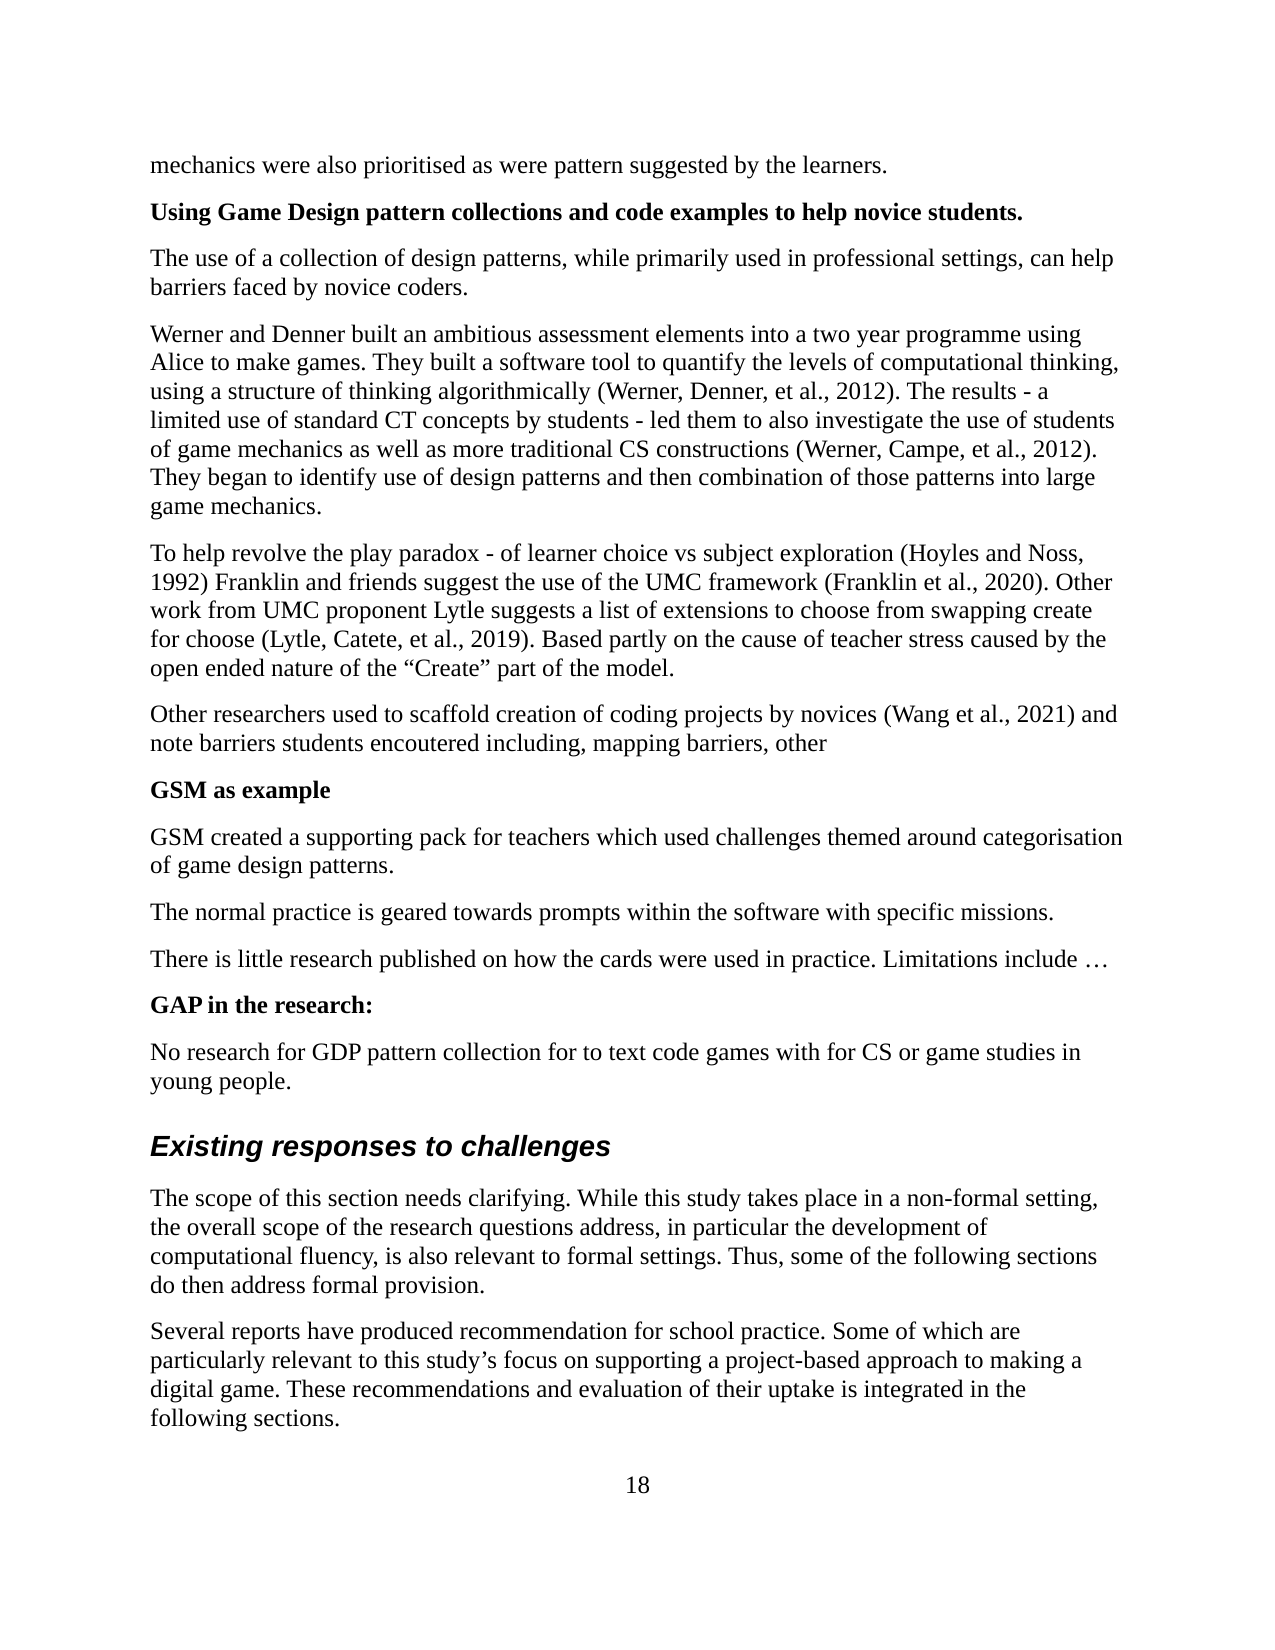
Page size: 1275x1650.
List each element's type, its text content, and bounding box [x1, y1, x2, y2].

text mechanics were also prioritised as were pattern suggested by the learners. [150, 150, 1125, 179]
text No research for GDP pattern collection for to text code games with for CS or game studies in young people. [150, 1037, 1125, 1094]
text Werner and Denner built an ambitious assessment elements into a two year programme using Alice to make games. They built a software tool to quantify the levels of computational thinking, using a structure of thinking algorithmically (Werner, Denner, et al., 2012). The results - a limited use of standard CT concepts by students - led them to also investigate the use of students of game mechanics as well as more traditional CS constructions (Werner, Campe, et al., 2012). They began to identify use of design patterns and then combination of those patterns into large game mechanics. [150, 319, 1125, 520]
text Using Game Design pattern collections and code examples to help novice students. [150, 197, 1125, 225]
text To help revolve the play paradox - of learner choice vs subject exploration (Hoyles and Noss, 1992) Franklin and friends suggest the use of the UMC framework (Franklin et al., 2020). Other work from UMC proponent Lytle suggests a list of extensions to choose from swapping create for choose (Lytle, Catete, et al., 2019). Based partly on the cause of teacher stress caused by the open ended nature of the “Create” part of the model. [150, 538, 1125, 682]
text Other researchers used to scaffold creation of coding projects by novices (Wang et al., 2021) and note barriers students encoutered including, mapping barriers, other [150, 699, 1125, 757]
text GSM created a supporting pack for teachers which used challenges themed around categorisation of game design patterns. [150, 822, 1125, 879]
text There is little research published on how the cards were used in practice. Limitations include … [150, 944, 1125, 972]
text Several reports have produced recommendation for school practice. Some of which are particularly relevant to this study’s focus on supporting a project-based approach to making a digital game. These recommendations and evaluation of their uptake is integrated in the following sections. [150, 1316, 1125, 1431]
text The scope of this section needs clarifying. While this study takes place in a non-formal setting, the overall scope of the research questions address, in particular the development of computational fluency, is also relevant to formal settings. Thus, some of the following sections do then address formal provision. [150, 1183, 1125, 1298]
text GAP in the research: [150, 990, 1125, 1019]
text GSM as example [150, 775, 1125, 804]
text The use of a collection of design patterns, while primarily used in professional settings, can help barriers faced by novice coders. [150, 243, 1125, 301]
text The normal practice is geared towards prompts within the software with specific missions. [150, 897, 1125, 926]
subtitle Existing responses to challenges [150, 1128, 1125, 1162]
